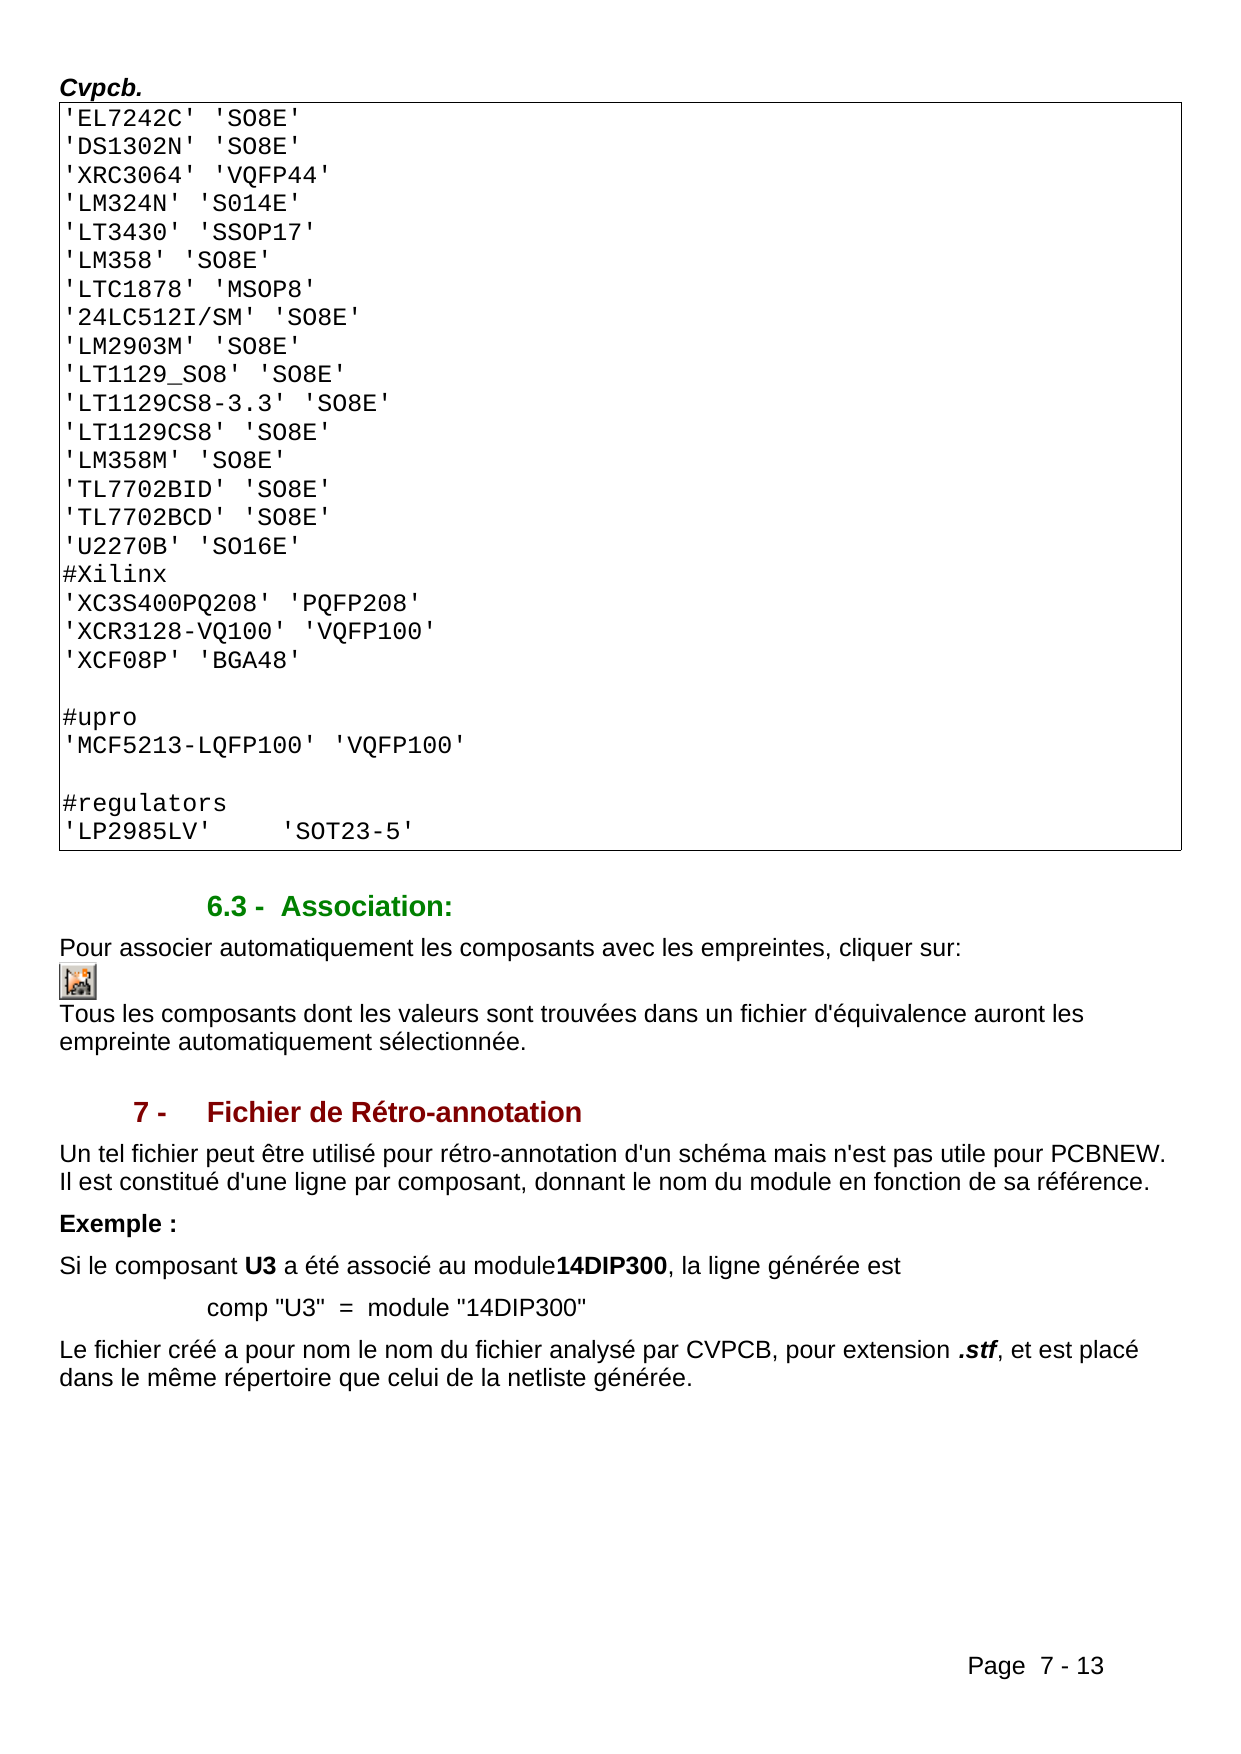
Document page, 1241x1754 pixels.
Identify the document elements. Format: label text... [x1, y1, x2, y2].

text Si le composant U3 a été associé au module14DIP300, la ligne générée est [59, 1252, 1181, 1280]
text 'LP2985LV' 'SOT23-5' [60, 815, 1181, 850]
text 'LM2903M' 'SO8E' [60, 330, 1181, 359]
text Un tel fichier peut être utilisé pour rétro-annotation d'un schéma mais n'est pas utile pour PCBNEW. [59, 1140, 1181, 1168]
text Tous les composants dont les valeurs sont trouvées dans un fichier d'équivalence auront les empreinte automatiquement sélectionnée. [59, 1000, 1181, 1056]
text comp "U3" = module "14DIP300" [207, 1294, 1181, 1322]
text 'LT3430' 'SSOP17' [60, 216, 1181, 244]
text #Xilinx [60, 558, 1181, 587]
subtitle Association: [133, 890, 1181, 922]
text Il est constitué d'une ligne par composant, donnant le nom du module en fonction de sa référence. [59, 1168, 1181, 1196]
subtitle Fichier de Rétro-annotation [59, 1096, 1181, 1128]
text 'XCR3128-VQ100' 'VQFP100' [60, 616, 1181, 644]
text 'LT1129CS8' 'SO8E' [60, 416, 1181, 444]
text 'LM324N' 'S014E' [60, 187, 1181, 216]
text 'U2270B' 'SO16E' [60, 530, 1181, 558]
text 'TL7702BCD' 'SO8E' [60, 501, 1181, 530]
text Pour associer automatiquement les composants avec les empreintes, cliquer sur: [59, 934, 1181, 962]
text 'LM358' 'SO8E' [60, 244, 1181, 273]
text 'LTC1878' 'MSOP8' [60, 273, 1181, 302]
text 'DS1302N' 'SO8E' [60, 130, 1181, 159]
text Exemple : [59, 1210, 1181, 1238]
text Le fichier créé a pour nom le nom du fichier analysé par CVPCB, pour extension .stf, et est placé dans le même répertoire que celui de la netliste générée. [59, 1336, 1181, 1392]
picture [59, 962, 97, 1000]
text 'EL7242C' 'SO8E' [60, 103, 1181, 130]
text 'LM358M' 'SO8E' [60, 444, 1181, 473]
text 'LT1129_SO8' 'SO8E' [60, 359, 1181, 387]
text 'XCF08P' 'BGA48' [60, 644, 1181, 676]
text 'XRC3064' 'VQFP44' [60, 159, 1181, 187]
text 'LT1129CS8-3.3' 'SO8E' [60, 387, 1181, 416]
text #regulators [60, 787, 1181, 815]
text 'TL7702BID' 'SO8E' [60, 473, 1181, 501]
text 'XC3S400PQ208' 'PQFP208' [60, 587, 1181, 616]
text 'MCF5213-LQFP100' 'VQFP100' [60, 730, 1181, 761]
text #upro [60, 701, 1181, 730]
text '24LC512I/SM' 'SO8E' [60, 302, 1181, 330]
